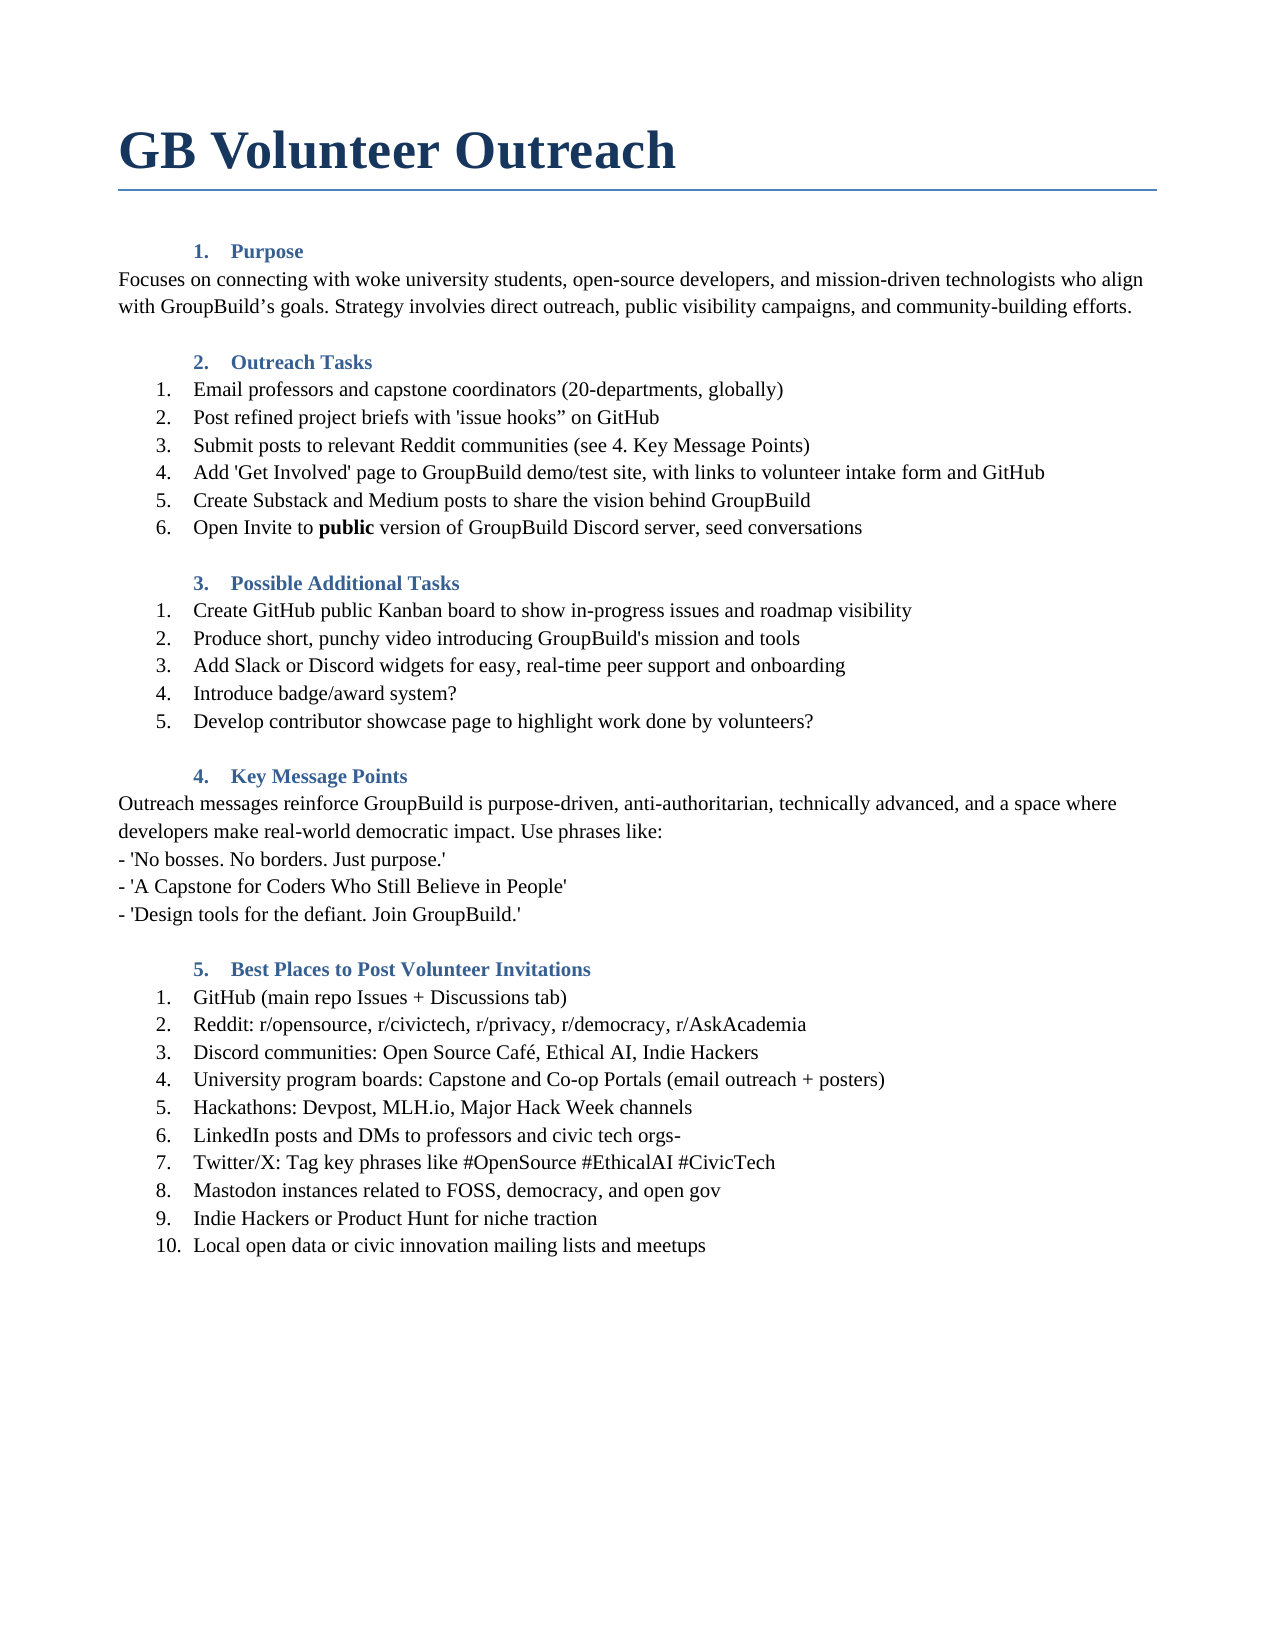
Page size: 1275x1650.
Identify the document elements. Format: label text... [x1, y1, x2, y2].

list Open Invite to public version of GroupBuild Discord server, seed conversations [156, 515, 1157, 539]
text Outreach messages reinforce GroupBuild is purpose-driven, anti-authoritarian, technically advanced, and a space where developers make real-world democratic impact. Use phrases like: - 'No bosses. No borders. Just purpose.' - 'A Capstone for Coders Who Still Believe in People' - 'Design tools for the defiant. Join GroupBuild.' [118, 791, 1157, 926]
subtitle Best Places to Post Volunteer Invitations [193, 957, 1157, 981]
list Hackathons: Devpost, MLH.io, Major Hack Week channels [156, 1095, 1157, 1119]
list Mastodon instances related to FOSS, democracy, and open gov [156, 1178, 1157, 1202]
list Indie Hackers or Product Hunt for niche traction [156, 1205, 1157, 1229]
text Focuses on connecting with woke university students, open-source developers, and mission-driven technologists who align with GroupBuild’s goals. Strategy involvies direct outreach, public visibility campaigns, and community-building efforts. [118, 267, 1157, 318]
list Twitter/X: Tag key phrases like #OpenSource #EthicalAI #CivicTech [156, 1150, 1157, 1174]
list University program boards: Capstone and Co-op Portals (email outreach + posters) [156, 1067, 1157, 1091]
list LinkedIn posts and DMs to professors and civic tech orgs­- [156, 1123, 1157, 1147]
list Introduce badge/award system? [156, 681, 1157, 705]
list Discord communities: Open Source Café, Ethical AI, Indie Hackers [156, 1040, 1157, 1064]
list Email professors and capstone coordinators (20-departments, globally) [156, 377, 1157, 401]
list GitHub (main repo Issues + Discussions tab) [156, 984, 1157, 1009]
list Develop contributor showcase page to highlight work done by volunteers? [156, 708, 1157, 733]
list Local open data or civic innovation mailing lists and meetups [156, 1233, 1157, 1257]
list Add Slack or Discord widgets for easy, real-time peer support and onboarding [156, 653, 1157, 677]
subtitle Purpose [193, 239, 1157, 263]
title GB Volunteer Outreach [118, 118, 1157, 189]
list Submit posts to relevant Reddit communities (see 4. Key Message Points) [156, 432, 1157, 457]
list Add 'Get Involved' page to GroupBuild demo/test site, with links to volunteer intake form and GitHub [156, 460, 1157, 484]
list Produce short, punchy video introducing GroupBuild's mission and tools [156, 626, 1157, 650]
list Reddit: r/opensource, r/civictech, r/privacy, r/democracy, r/AskAcademia [156, 1012, 1157, 1036]
subtitle Possible Additional Tasks [193, 571, 1157, 594]
list Create GitHub public Kanban board to show in-progress issues and roadmap visibility [156, 598, 1157, 622]
subtitle Outreach Tasks [193, 350, 1157, 374]
subtitle Key Message Points [193, 764, 1157, 788]
list Create Substack and Medium posts to share the vision behind GroupBuild [156, 488, 1157, 512]
list Post refined project briefs with 'issue hooks” on GitHub [156, 405, 1157, 429]
